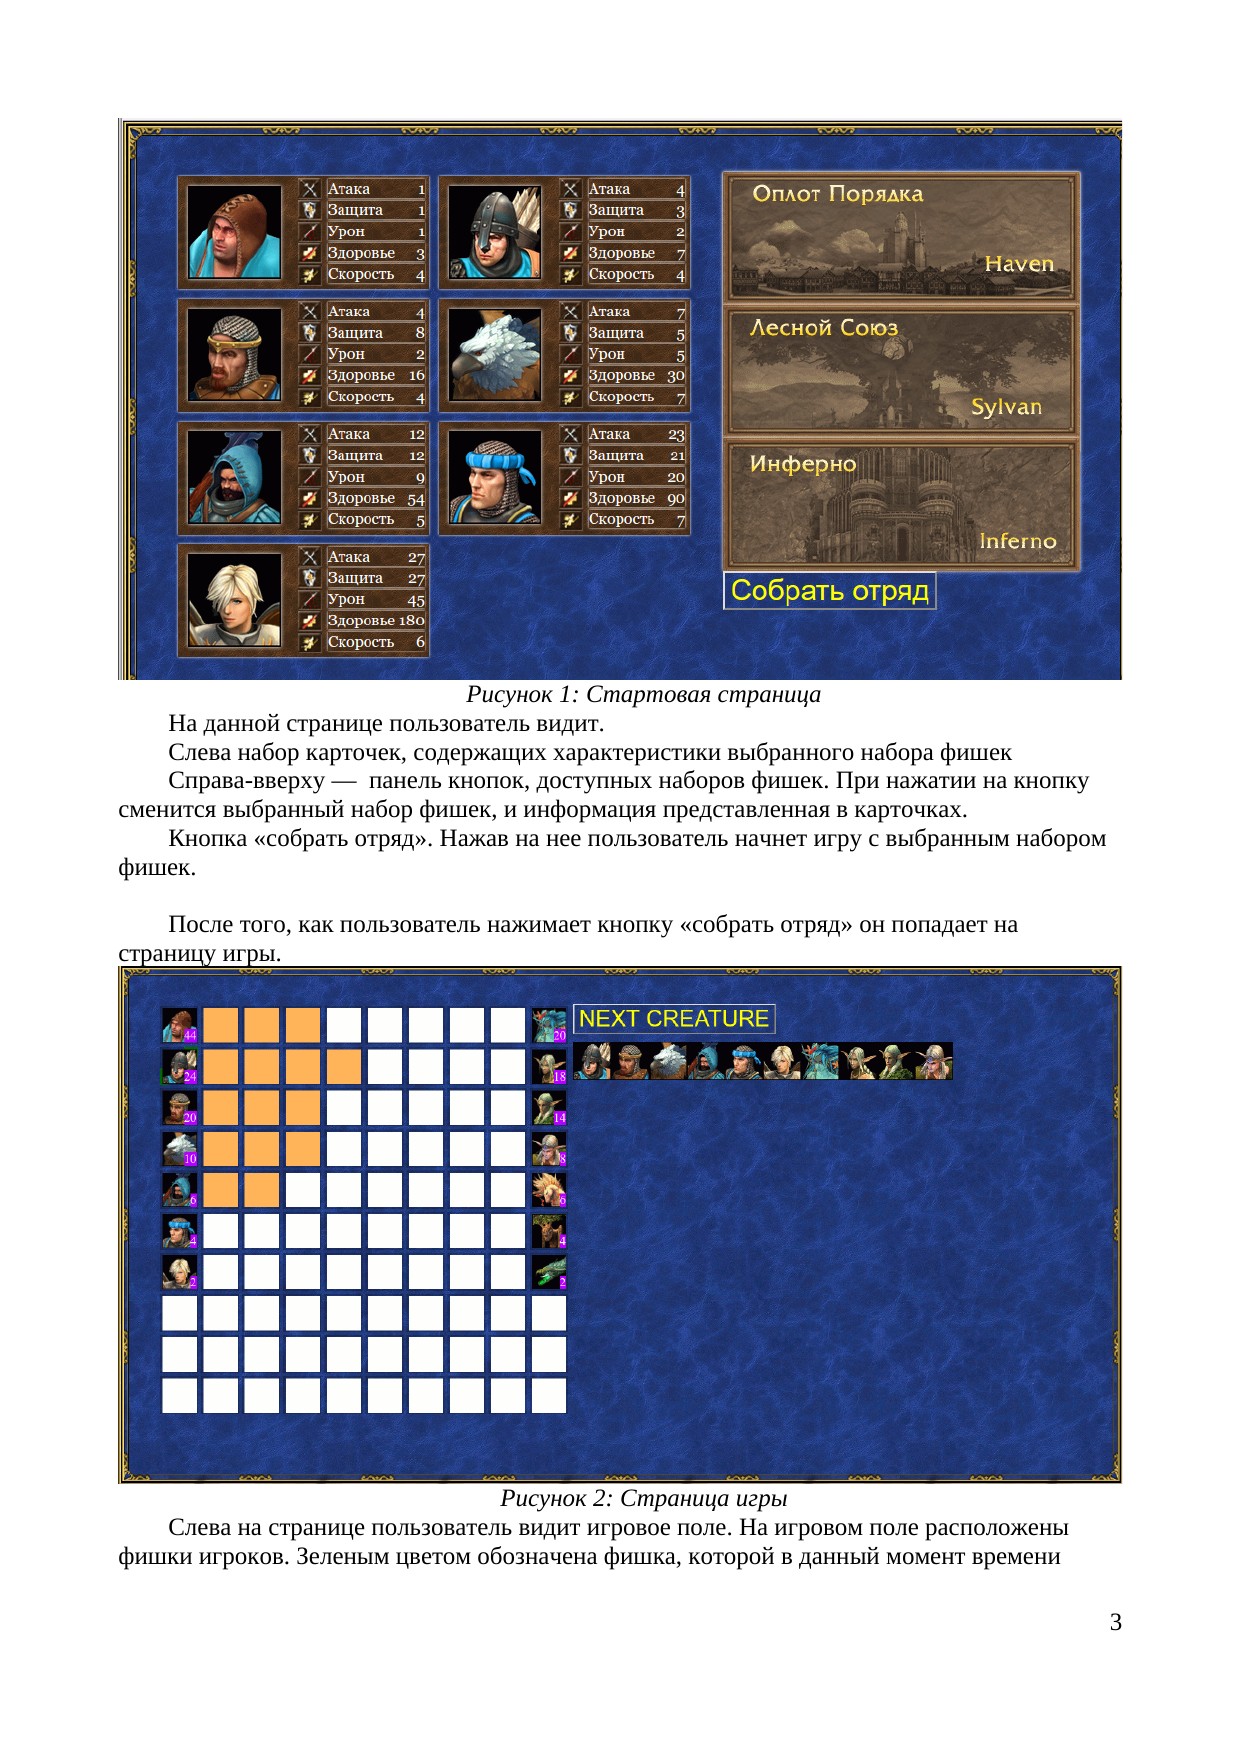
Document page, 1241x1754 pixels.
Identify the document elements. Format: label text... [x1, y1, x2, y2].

text Слева на странице пользователь видит игровое поле. На игровом поле расположены фишки игроков. Зеленым цветом обозначена фишка, которой в данный момент времени [118, 1512, 1122, 1569]
text После того, как пользователь нажимает кнопку «собрать отряд» он попадает на страницу игры. [118, 909, 1122, 966]
picture [118, 118, 1123, 680]
text На данной странице пользователь видит. [118, 708, 1122, 737]
text Слева набор карточек, содержащих характеристики выбранного набора фишек [118, 737, 1122, 766]
picture [118, 966, 1123, 1484]
text Рисунок 1: Стартовая страница [118, 680, 1122, 708]
text Справа-вверху — панель кнопок, доступных наборов фишек. При нажатии на кнопку сменится выбранный набор фишек, и информация представленная в карточках. [118, 766, 1122, 823]
text Рисунок 2: Страница игры [118, 1484, 1122, 1512]
text Кнопка «собрать отряд». Нажав на нее пользователь начнет игру с выбранным набором фишек. [118, 823, 1122, 881]
